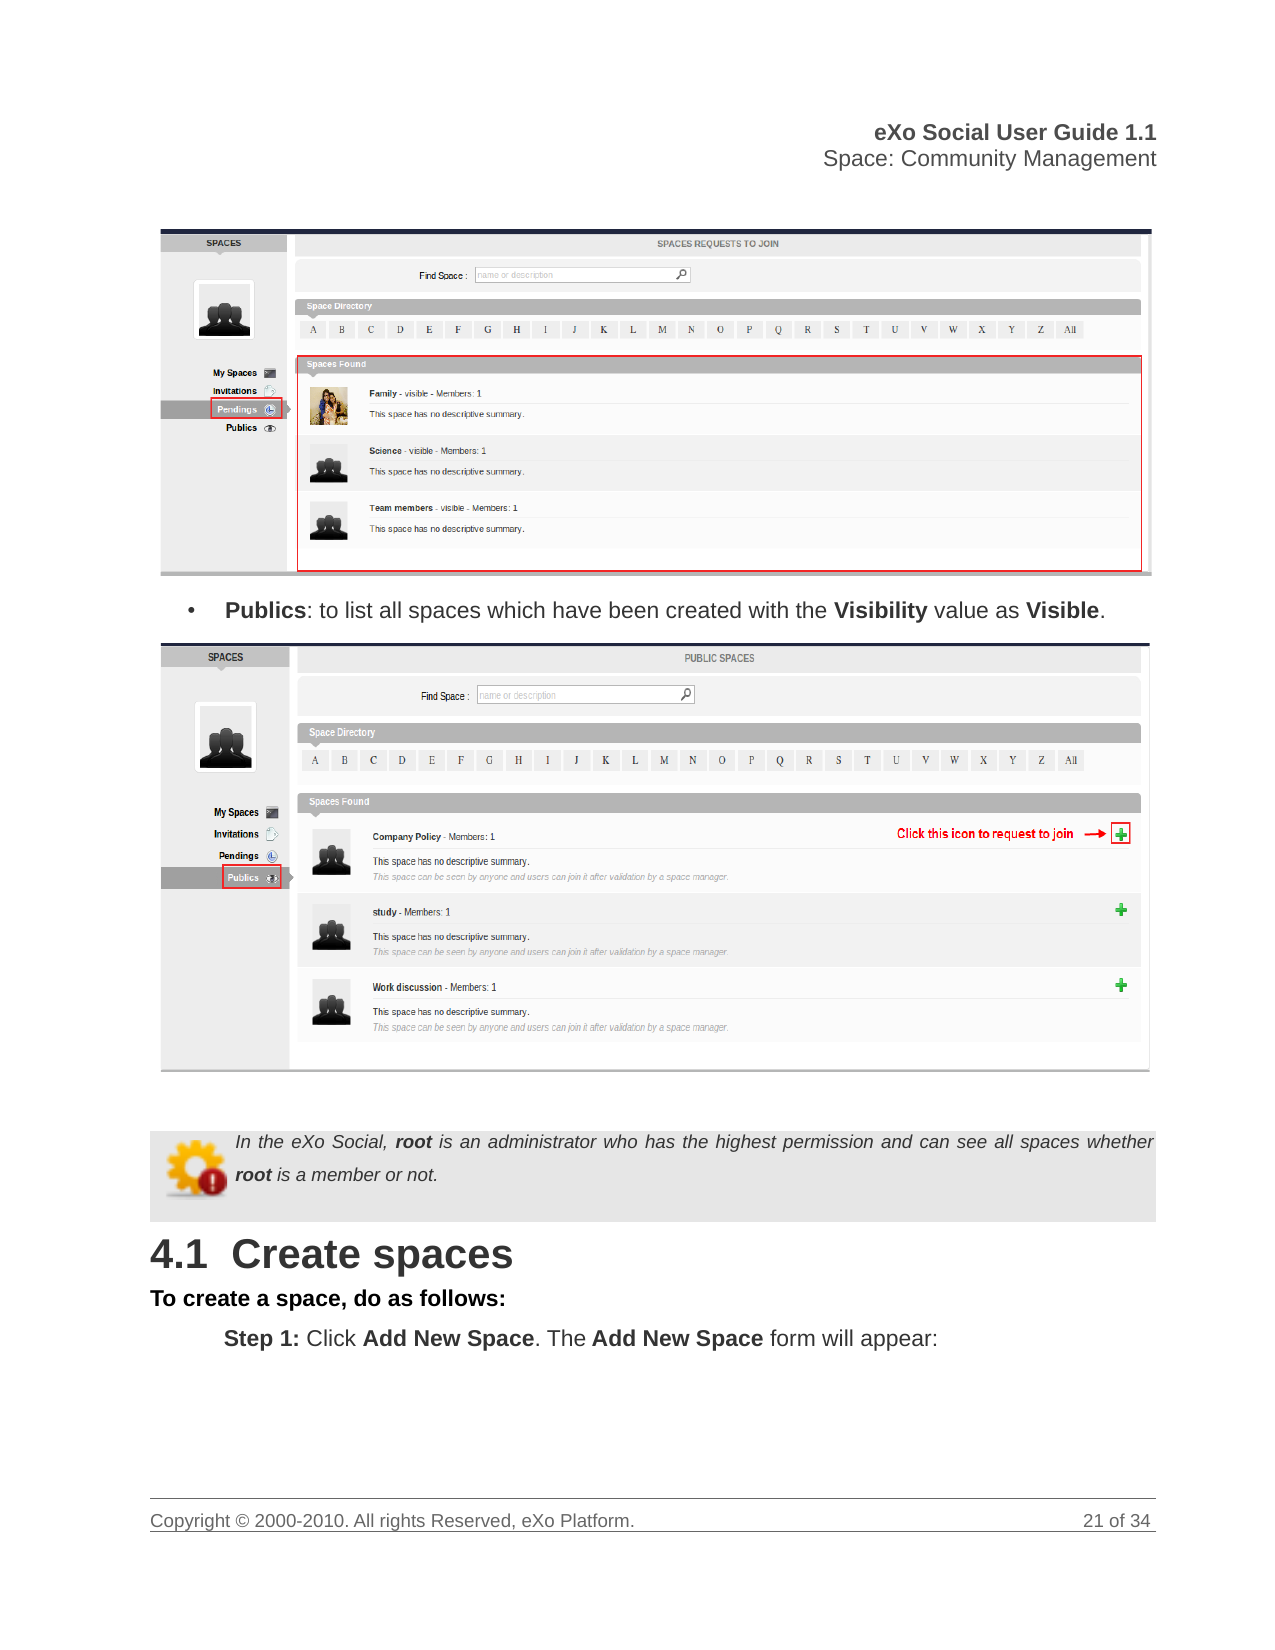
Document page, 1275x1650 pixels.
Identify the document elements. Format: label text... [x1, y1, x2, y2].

list Publics: to list all spaces which have been created with the Visibility value as Visible. [187, 223, 1156, 623]
picture [160, 643, 1150, 1072]
subtitle Create spaces [150, 1230, 1156, 1278]
table_header [150, 1131, 235, 1222]
picture [160, 229, 1152, 576]
text Step 1: Click Add New Space. The Add New Space form will appear: [150, 1324, 1156, 1351]
table_header In the eXo Social, root is an administrator who has the highest permission and can see all spaces whether root is a member or not. [235, 1131, 1156, 1222]
picture [165, 1140, 228, 1200]
